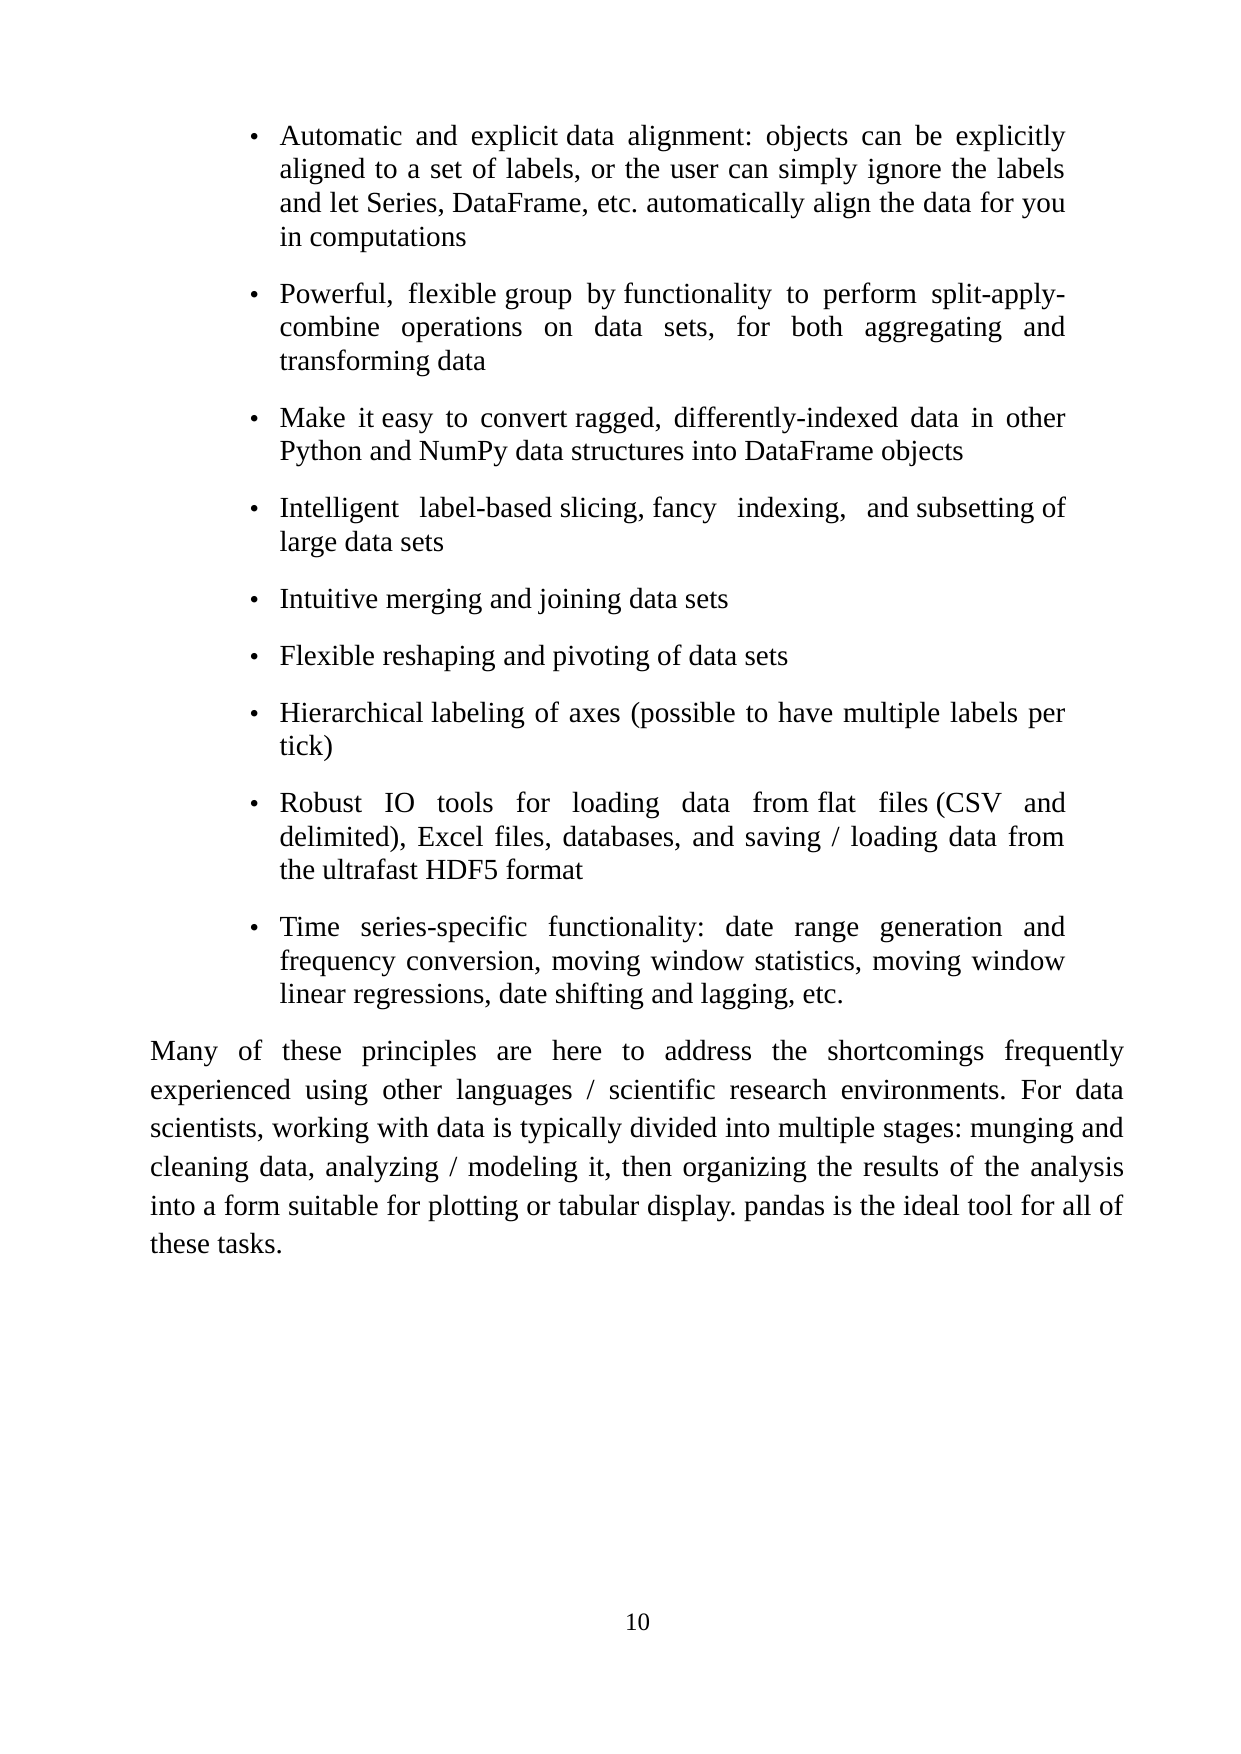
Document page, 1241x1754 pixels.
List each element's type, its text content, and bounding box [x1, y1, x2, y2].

list Robust IO tools for loading data from flat files (CSV and delimited), Excel files, databases, and saving / loading data from the ultrafast HDF5 format [250, 785, 1066, 886]
list Automatic and explicit data alignment: objects can be explicitly aligned to a set of labels, or the user can simply ignore the labels and let Series, DataFrame, etc. automatically align the data for you in computations [250, 118, 1066, 252]
list Intuitive merging and joining data sets [250, 581, 1066, 614]
list Hierarchical labeling of axes (possible to have multiple labels per tick) [250, 695, 1066, 762]
list Intelligent label-based slicing, fancy indexing, and subsetting of large data sets [250, 490, 1066, 557]
text Many of these principles are here to address the shortcomings frequently experienced using other languages / scientific research environments. For data scientists, working with data is typically divided into multiple stages: munging and cleaning data, analyzing / modeling it, then organizing the results of the analysis into a form suitable for plotting or tabular display. pandas is the ideal tool for all of these tasks. [150, 1033, 1125, 1260]
list Flexible reshaping and pivoting of data sets [250, 638, 1066, 671]
list Powerful, flexible group by functionality to perform split-apply-combine operations on data sets, for both aggregating and transforming data [250, 276, 1066, 376]
list Make it easy to convert ragged, differently-indexed data in other Python and NumPy data structures into DataFrame objects [250, 400, 1066, 467]
list Time series-specific functionality: date range generation and frequency conversion, moving window statistics, moving window linear regressions, date shifting and lagging, etc. [250, 909, 1066, 1010]
